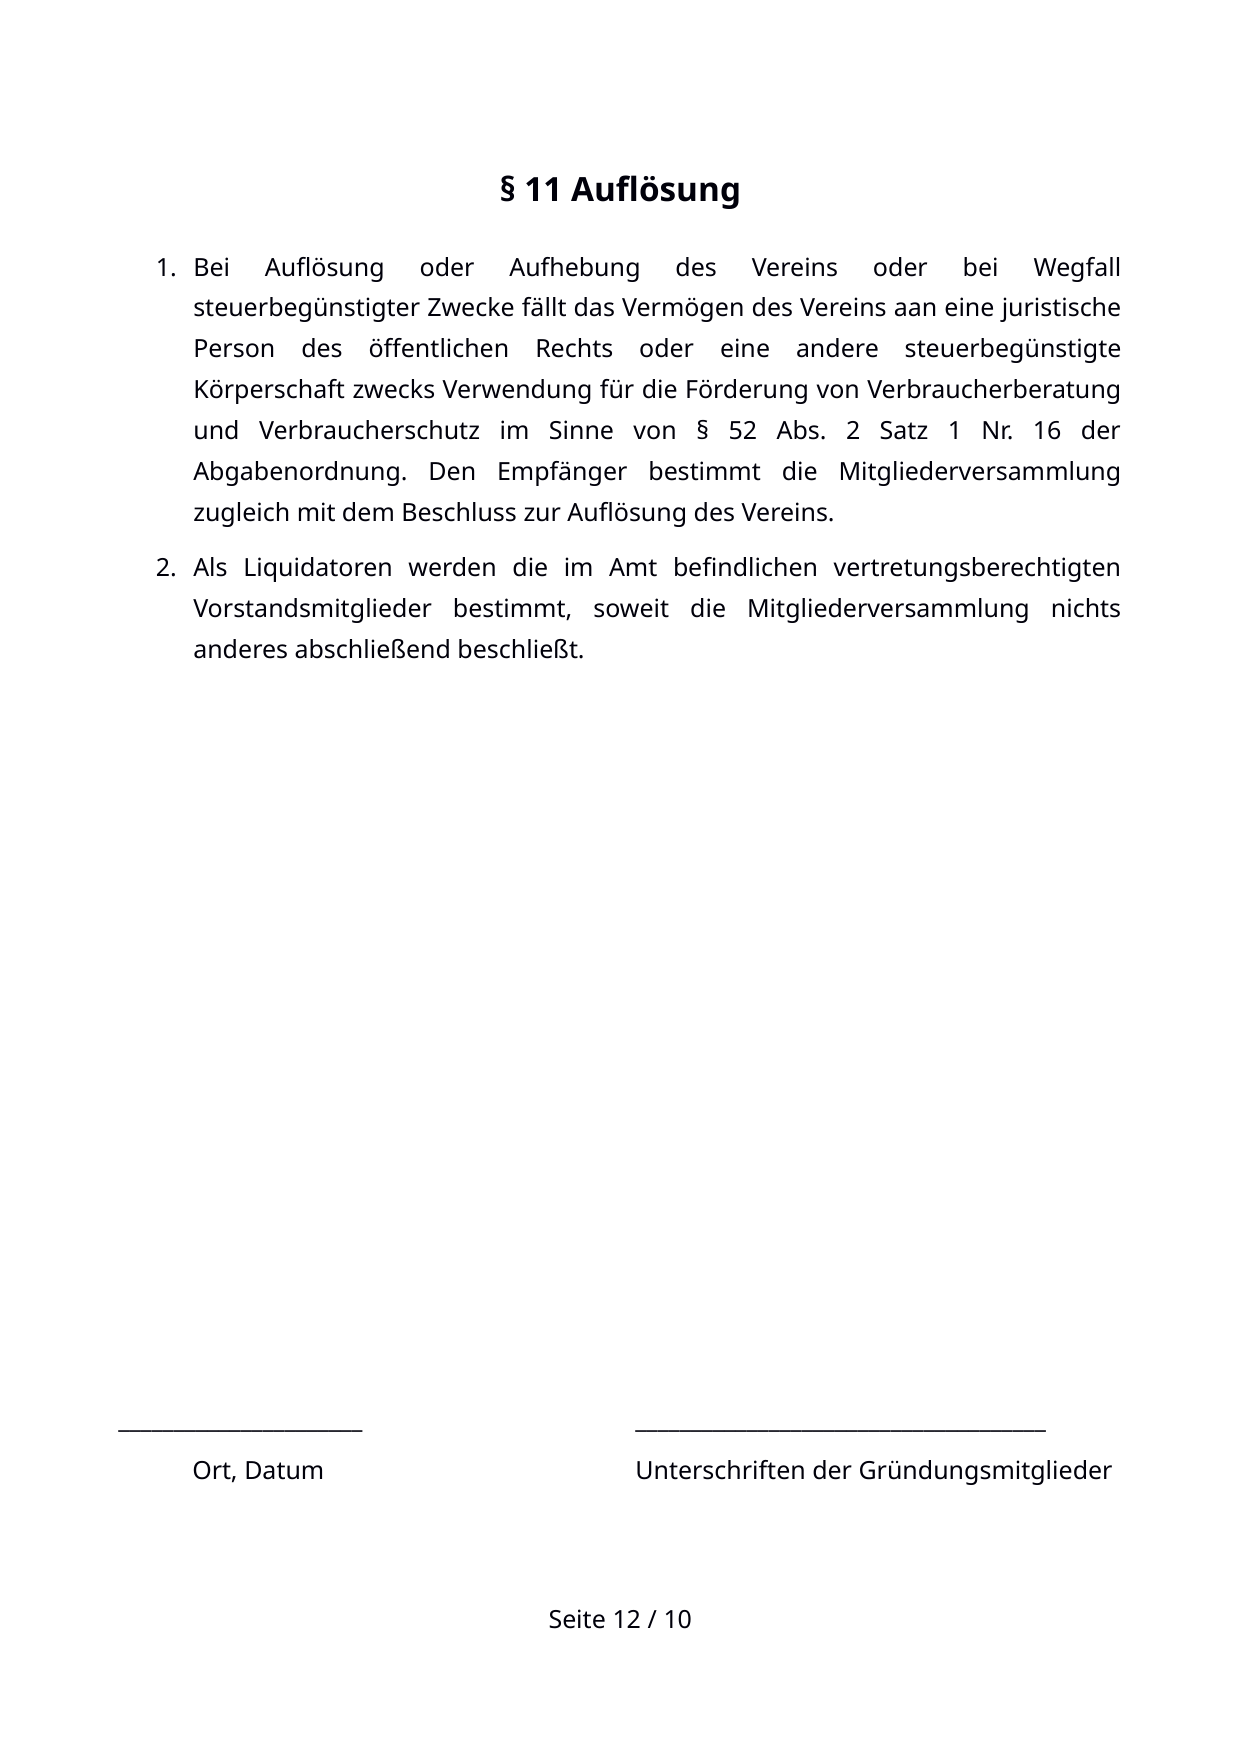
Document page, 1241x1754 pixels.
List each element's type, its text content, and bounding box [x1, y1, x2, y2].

text Ort, Datum Unterschriften der Gründungsmitglieder [118, 1452, 1122, 1486]
list Als Liquidatoren werden die im Amt befindlichen vertretungsberechtigten Vorstandsmitglieder bestimmt, soweit die Mitgliederversammlung nichts anderes abschließend beschließt. [156, 550, 1122, 665]
list Bei Auflösung oder Aufhebung des Vereins oder bei Wegfall steuerbegünstigter Zwecke fällt das Vermögen des Vereins aan eine juristische Person des öffentlichen Rechts oder eine andere steuerbegünstigte Körperschaft zwecks Verwendung für die Förderung von Verbraucherberatung und Verbraucherschutz im Sinne von § 52 Abs. 2 Satz 1 Nr. 16 der Abgabenordnung. Den Empfänger bestimmt die Mitgliederversammlung zugleich mit dem Beschluss zur Auflösung des Vereins. [156, 249, 1122, 528]
subtitle § 11 Auflösung [118, 166, 1122, 212]
text ______________________ _____________________________________ [118, 1401, 1122, 1435]
